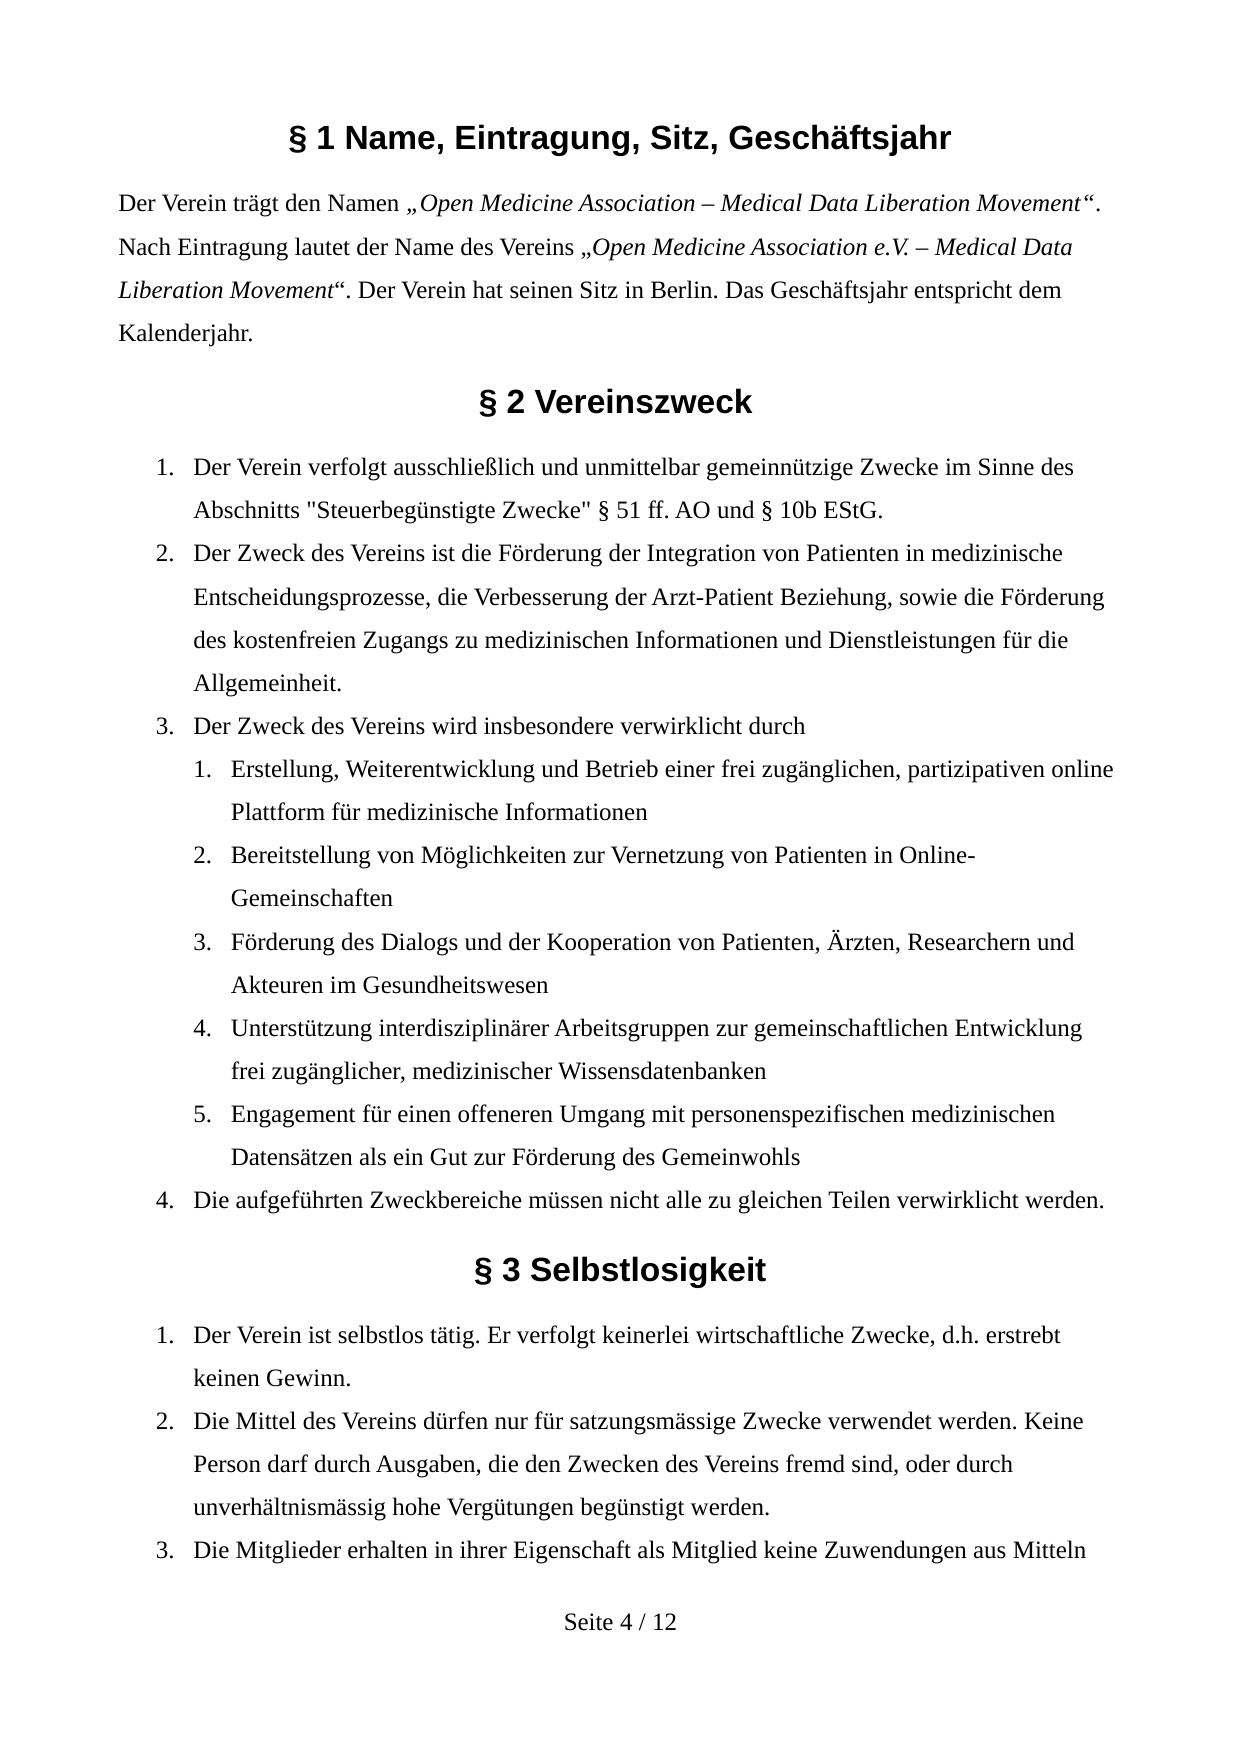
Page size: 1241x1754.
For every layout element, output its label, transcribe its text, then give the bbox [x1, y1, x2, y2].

list Der Verein ist selbstlos tätig. Er verfolgt keinerlei wirtschaftliche Zwecke, d.h. erstrebt keinen Gewinn. [156, 1320, 1122, 1392]
list Der Verein verfolgt ausschließlich und unmittelbar gemeinnützige Zwecke im Sinne des Abschnitts "Steuerbegünstigte Zwecke" § 51 ff. AO und § 10b EStG. [156, 452, 1122, 524]
list Der Zweck des Vereins ist die Förderung der Integration von Patienten in medizinische Entscheidungsprozesse, die Verbesserung der Arzt-Patient Beziehung, sowie die Förderung des kostenfreien Zugangs zu medizinischen Informationen und Dienstleistungen für die Allgemeinheit. [156, 538, 1122, 697]
subtitle § 3 Selbstlosigkeit [118, 1249, 1122, 1288]
list Bereitstellung von Möglichkeiten zur Vernetzung von Patienten in Online-Gemeinschaften [193, 840, 1122, 912]
list Die Mittel des Vereins dürfen nur für satzungsmässige Zwecke verwendet werden. Keine Person darf durch Ausgaben, die den Zwecken des Vereins fremd sind, oder durch unverhältnismässig hohe Vergütungen begünstigt werden. [156, 1406, 1122, 1521]
list Förderung des Dialogs und der Kooperation von Patienten, Ärzten, Researchern und Akteuren im Gesundheitswesen [193, 927, 1122, 998]
list Die aufgeführten Zweckbereiche müssen nicht alle zu gleichen Teilen verwirklicht werden. [156, 1185, 1122, 1214]
list Engagement für einen offeneren Umgang mit personenspezifischen medizinischen Datensätzen als ein Gut zur Förderung des Gemeinwohls [193, 1099, 1122, 1171]
subtitle § 2 Vereinszweck [118, 382, 1122, 421]
subtitle § 1 Name, Eintragung, Sitz, Geschäftsjahr [118, 118, 1122, 157]
list Der Zweck des Vereins wird insbesondere verwirklicht durch [156, 711, 1122, 740]
list Erstellung, Weiterentwicklung und Betrieb einer frei zugänglichen, partizipativen online Plattform für medizinische Informationen [193, 754, 1122, 826]
list Unterstützung interdisziplinärer Arbeitsgruppen zur gemeinschaftlichen Entwicklung frei zugänglicher, medizinischer Wissensdatenbanken [193, 1013, 1122, 1085]
text Der Verein trägt den Namen „Open Medicine Association – Medical Data Liberation Movement“. Nach Eintragung lautet der Name des Vereins „Open Medicine Association e.V. – Medical Data Liberation Movement“. Der Verein hat seinen Sitz in Berlin. Das Geschäftsjahr entspricht dem Kalenderjahr. [118, 188, 1122, 347]
list Die Mitglieder erhalten in ihrer Eigenschaft als Mitglied keine Zuwendungen aus Mitteln [156, 1535, 1122, 1564]
